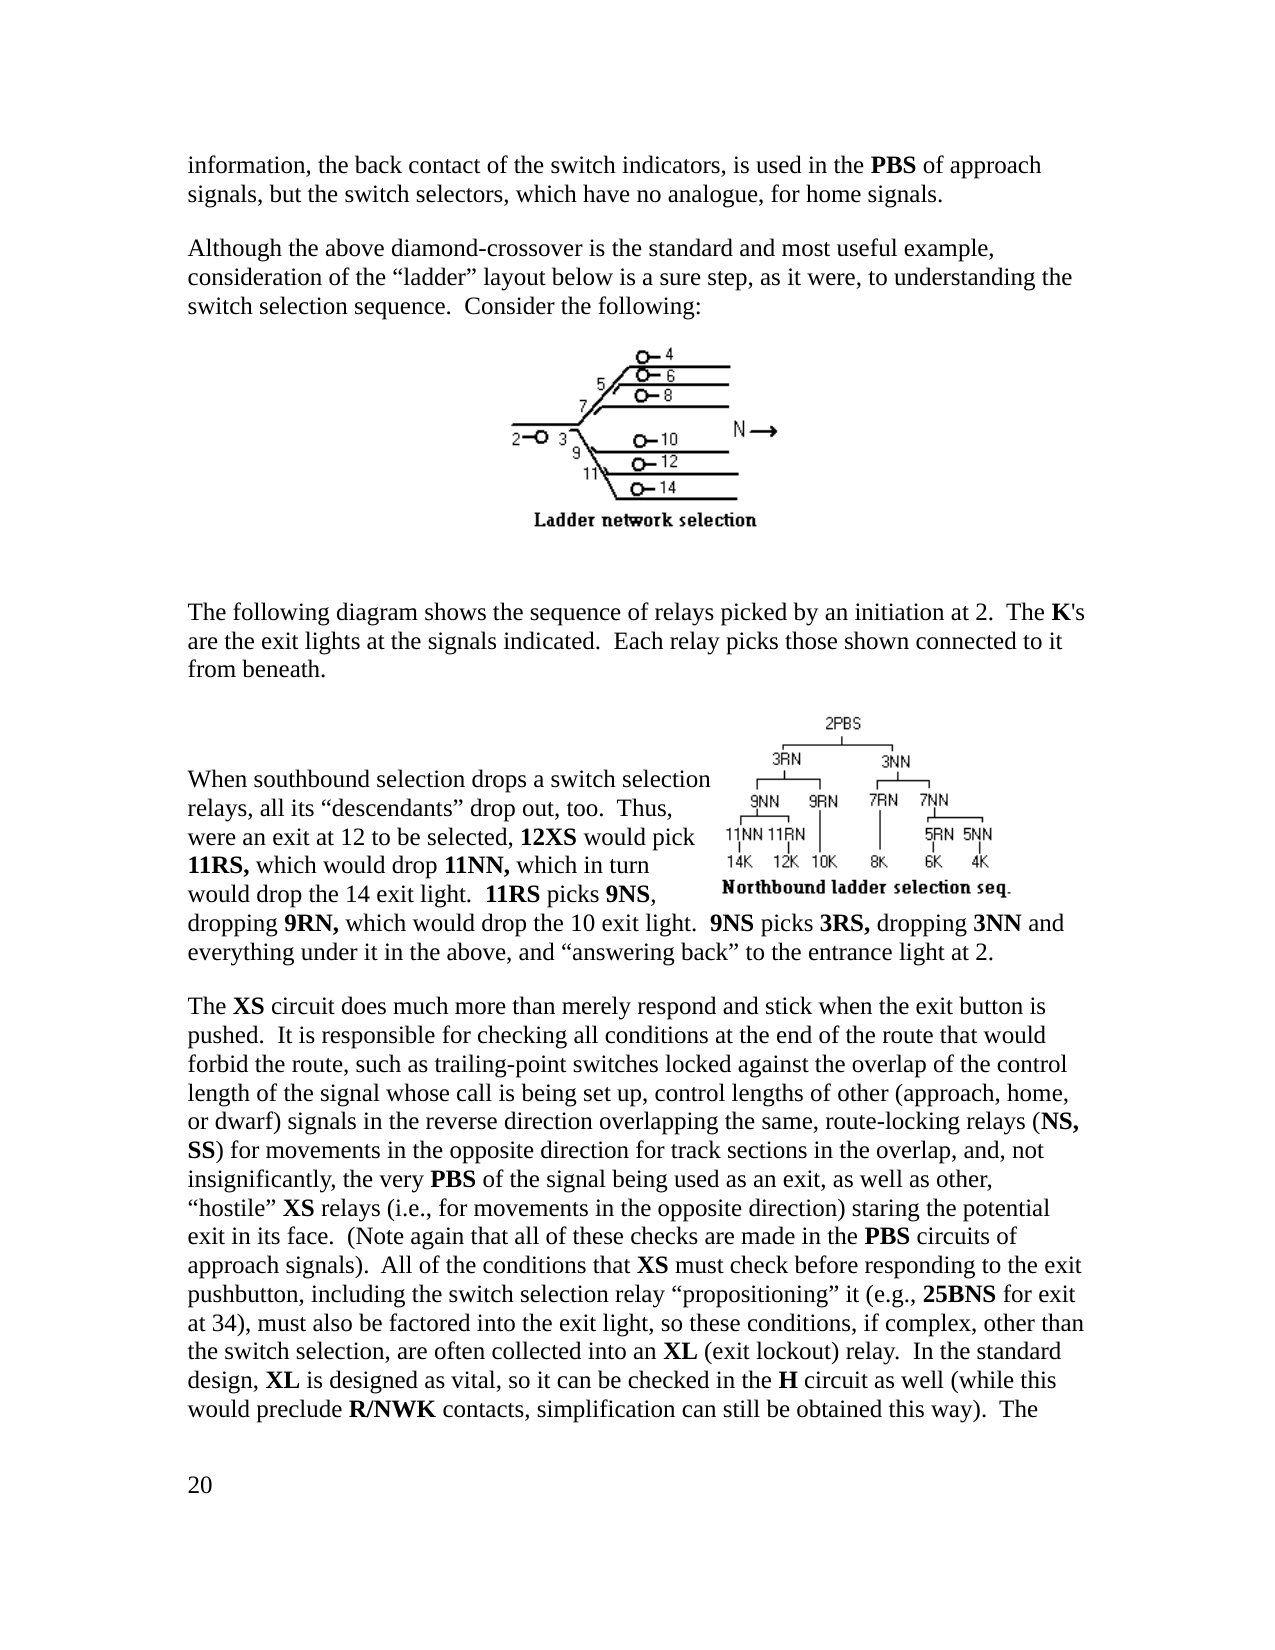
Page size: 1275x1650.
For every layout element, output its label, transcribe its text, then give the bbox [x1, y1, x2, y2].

picture [713, 709, 1027, 906]
picture [480, 345, 795, 543]
text Although the above diamond-crossover is the standard and most useful example, consideration of the “ladder” layout below is a sure step, as it were, to understanding the switch selection sequence. Consider the following: [187, 233, 1087, 320]
text The XS circuit does much more than merely respond and stick when the exit button is pushed. It is responsible for checking all conditions at the end of the route that would forbid the route, such as trailing-point switches locked against the overlap of the control length of the signal whose call is being set up, control lengths of other (approach, home, or dwarf) signals in the reverse direction overlapping the same, route-locking relays (NS, SS) for movements in the opposite direction for track sections in the overlap, and, not insignificantly, the very PBS of the signal being used as an exit, as well as other, “hostile” XS relays (i.e., for movements in the opposite direction) staring the potential exit in its face. (Note again that all of these checks are made in the PBS circuits of approach signals). All of the conditions that XS must check before responding to the exit pushbutton, including the switch selection relay “propositioning” it (e.g., 25BNS for exit at 34), must also be factored into the exit light, so these conditions, if complex, other than the switch selection, are often collected into an XL (exit lockout) relay. In the standard design, XL is designed as vital, so it can be checked in the H circuit as well (while this would preclude R/NWK contacts, simplification can still be obtained this way). The [187, 991, 1087, 1423]
text information, the back contact of the switch indicators, is used in the PBS of approach signals, but the switch selectors, which have no analogue, for home signals. [187, 150, 1087, 207]
text The following diagram shows the sequence of relays picked by an initiation at 2. The K's are the exit lights at the signals indicated. Each relay picks those shown connected to it from beneath. [187, 597, 1087, 683]
text When southbound selection drops a switch selection relays, all its “descendants” drop out, too. Thus, were an exit at 12 to be selected, 12XS would pick 11RS, which would drop 11NN, which in turn would drop the 14 exit light. 11RS picks 9NS, dropping 9RN, which would drop the 10 exit light. 9NS picks 3RS, dropping 3NN and everything under it in the above, and “answering back” to the entrance light at 2. [187, 764, 1087, 965]
